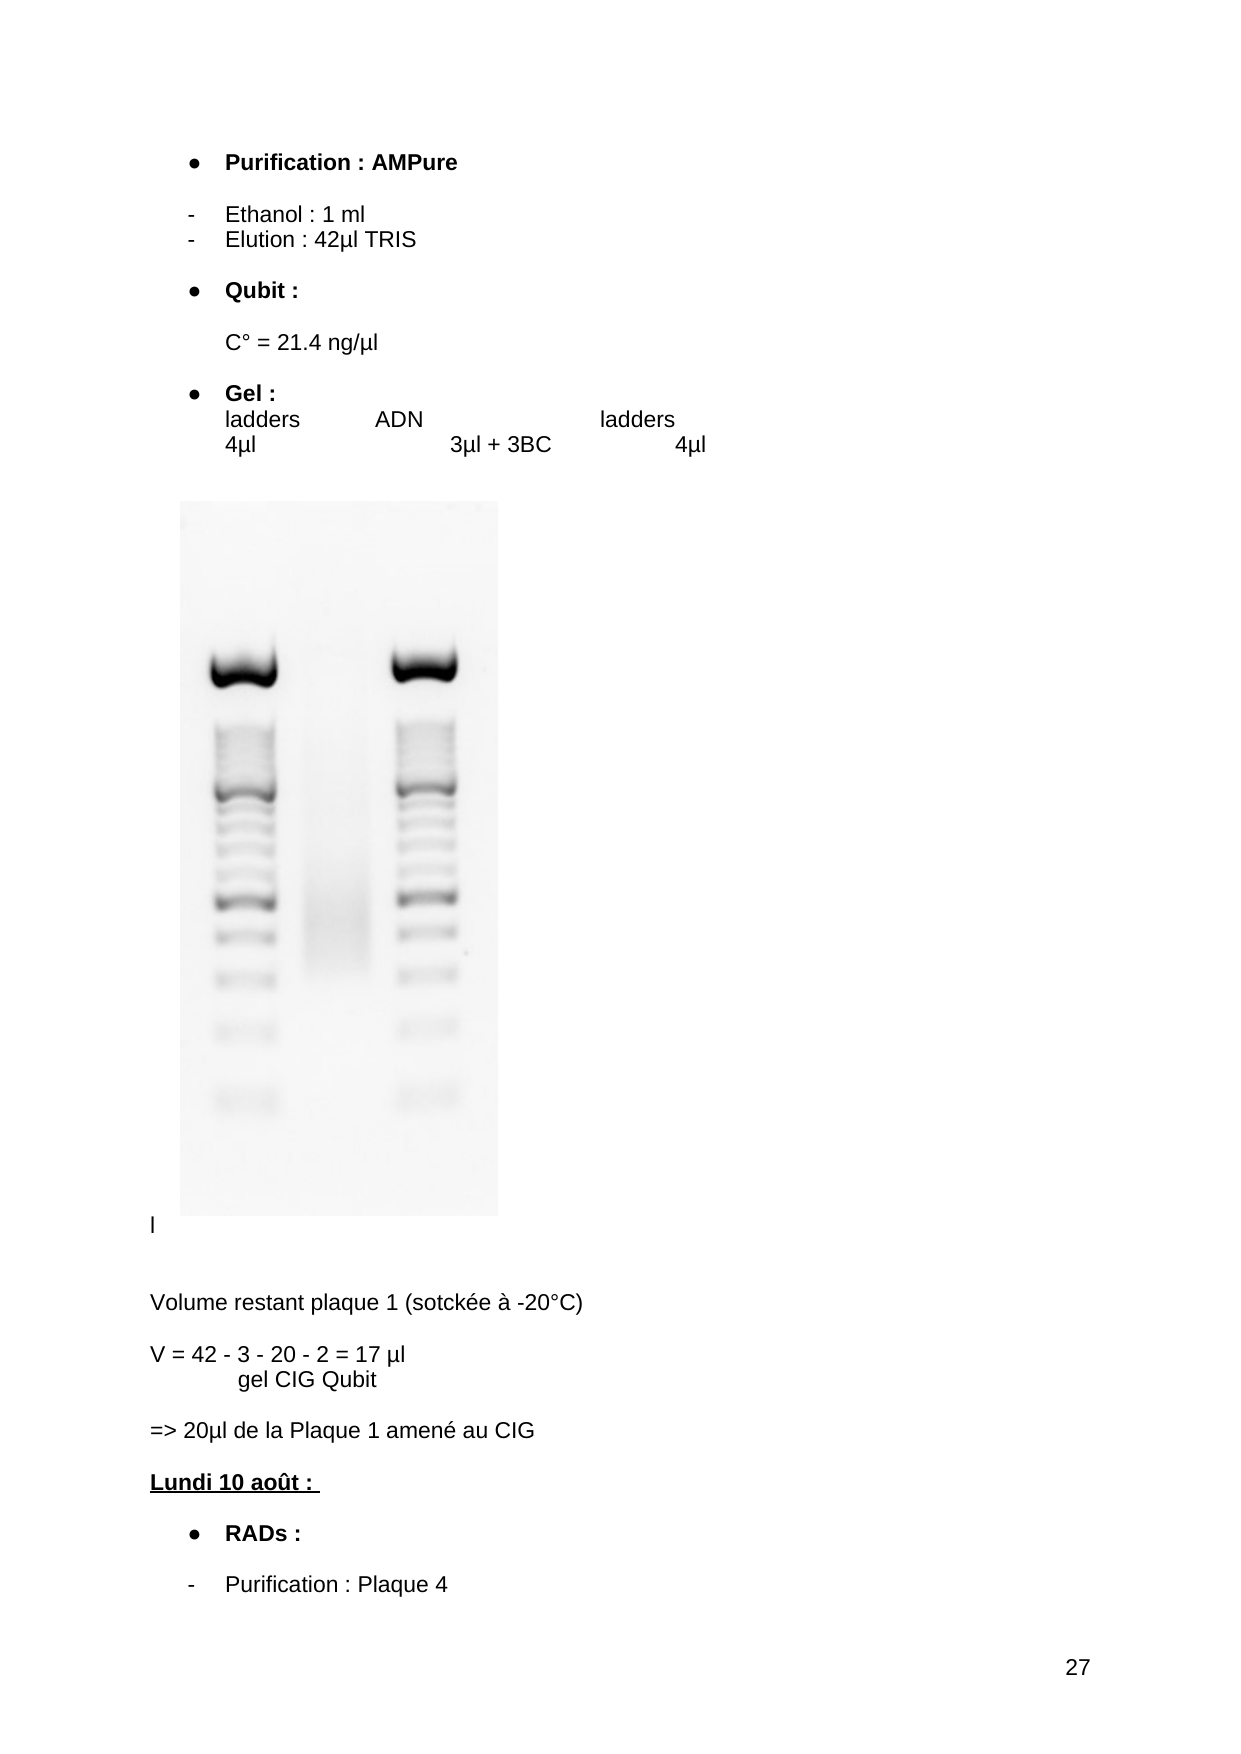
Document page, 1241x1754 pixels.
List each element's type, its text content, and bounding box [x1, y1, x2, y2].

text Lundi 10 août : [150, 1469, 1091, 1495]
list Elution : 42µl TRIS [187, 227, 1091, 252]
picture [180, 501, 499, 1216]
text 4µl 3µl + 3BC 4µl [150, 432, 1091, 457]
text ladders ADN ladders [150, 406, 1091, 432]
text V = 42 - 3 - 20 - 2 = 17 µl [150, 1341, 1091, 1367]
text gel CIG Qubit [150, 1367, 1091, 1392]
list Purification : Plaque 4 [187, 1572, 1091, 1597]
text l [150, 483, 1091, 1239]
text Volume restant plaque 1 (sotckée à -20°C) [150, 1290, 1091, 1316]
list Qubit : [187, 278, 1091, 304]
text C° = 21.4 ng/µl [150, 329, 1091, 355]
list Gel : [187, 381, 1091, 406]
list Ethanol : 1 ml [187, 201, 1091, 227]
text => 20µl de la Plaque 1 amené au CIG [150, 1418, 1091, 1444]
list RADs : [187, 1521, 1091, 1546]
list Purification : AMPure [187, 150, 1091, 176]
